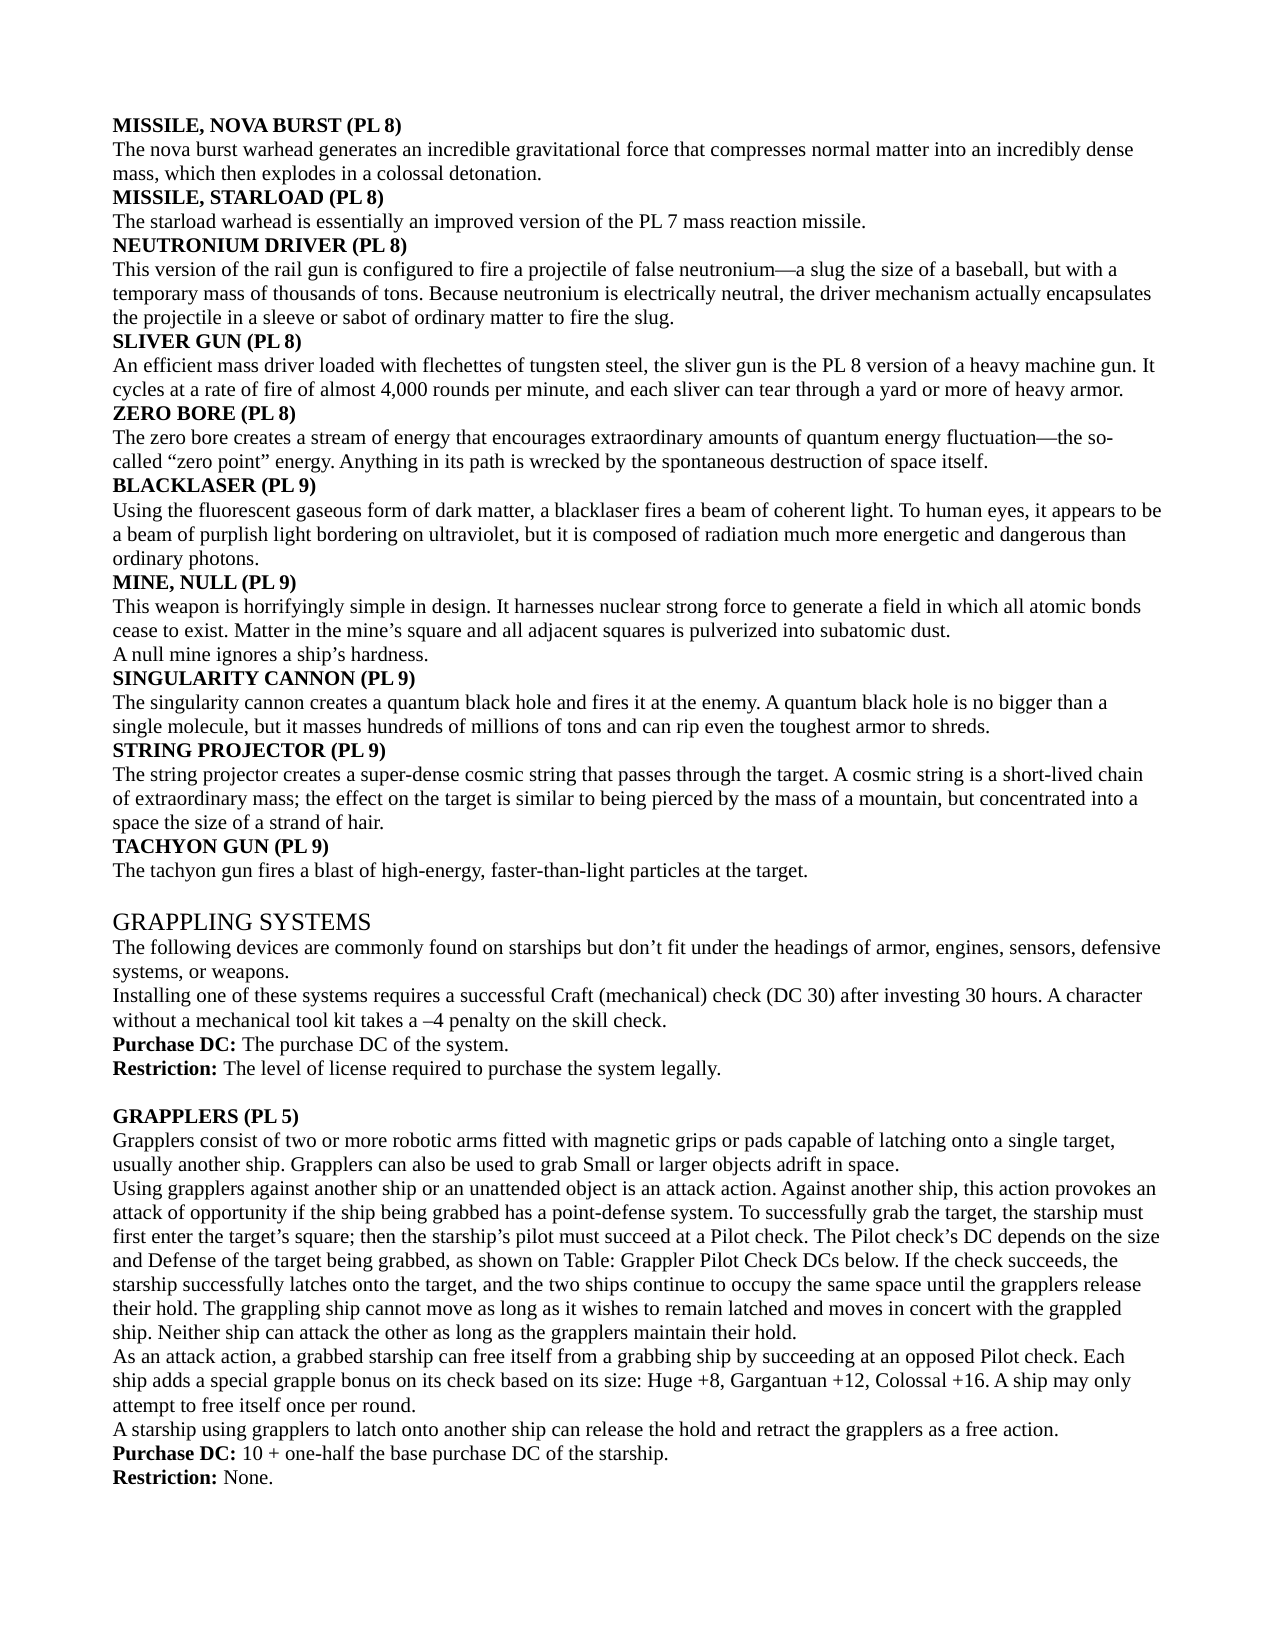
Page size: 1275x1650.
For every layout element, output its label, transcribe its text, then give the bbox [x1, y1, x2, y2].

text Restriction: None. [112, 1465, 1162, 1489]
text MINE, NULL (PL 9) [112, 570, 1162, 594]
text MISSILE, STARLOAD (PL 8) [112, 185, 1162, 209]
text The tachyon gun fires a blast of high-energy, faster-than-light particles at the target. [112, 858, 1162, 882]
text An efficient mass driver loaded with flechettes of tungsten steel, the sliver gun is the PL 8 version of a heavy machine gun. It cycles at a rate of fire of almost 4,000 rounds per minute, and each sliver can tear through a yard or more of heavy armor. [112, 353, 1162, 401]
text Grapplers consist of two or more robotic arms fitted with magnetic grips or pads capable of latching onto a single target, usually another ship. Grapplers can also be used to grab Small or larger objects adrift in space. [112, 1128, 1162, 1176]
text This version of the rail gun is configured to fire a projectile of false neutronium—a slug the size of a baseball, but with a temporary mass of thousands of tons. Because neutronium is electrically neutral, the driver mechanism actually encapsulates the projectile in a sleeve or sabot of ordinary matter to fire the slug. [112, 257, 1162, 329]
text A starship using grapplers to latch onto another ship can release the hold and retract the grapplers as a free action. [112, 1417, 1162, 1441]
text The nova burst warhead generates an incredible gravitational force that compresses normal matter into an incredibly dense mass, which then explodes in a colossal detonation. [112, 137, 1162, 185]
text BLACKLASER (PL 9) [112, 473, 1162, 497]
text NEUTRONIUM DRIVER (PL 8) [112, 233, 1162, 257]
text SLIVER GUN (PL 8) [112, 329, 1162, 353]
text STRING PROJECTOR (PL 9) [112, 738, 1162, 762]
text Purchase DC: 10 + one-half the base purchase DC of the starship. [112, 1441, 1162, 1465]
text A null mine ignores a ship’s hardness. [112, 642, 1162, 666]
text Purchase DC: The purchase DC of the system. [112, 1032, 1162, 1056]
text The zero bore creates a stream of energy that encourages extraordinary amounts of quantum energy fluctuation—the so-called “zero point” energy. Anything in its path is wrecked by the spontaneous destruction of space itself. [112, 425, 1162, 473]
text The following devices are commonly found on starships but don’t fit under the headings of armor, engines, sensors, defensive systems, or weapons. [112, 935, 1162, 983]
text GRAPPLERS (PL 5) [112, 1104, 1162, 1128]
text The string projector creates a super-dense cosmic string that passes through the target. A cosmic string is a short-lived chain of extraordinary mass; the effect on the target is similar to being pierced by the mass of a mountain, but concentrated into a space the size of a strand of hair. [112, 762, 1162, 834]
text The singularity cannon creates a quantum black hole and fires it at the enemy. A quantum black hole is no bigger than a single molecule, but it masses hundreds of millions of tons and can rip even the toughest armor to shreds. [112, 690, 1162, 738]
text MISSILE, NOVA BURST (PL 8) [112, 112, 1162, 137]
text ZERO BORE (PL 8) [112, 401, 1162, 425]
text Using grapplers against another ship or an unattended object is an attack action. Against another ship, this action provokes an attack of opportunity if the ship being grabbed has a point-defense system. To successfully grab the target, the starship must first enter the target’s square; then the starship’s pilot must succeed at a Pilot check. The Pilot check’s DC depends on the size and Defense of the target being grabbed, as shown on Table: Grappler Pilot Check DCs below. If the check succeeds, the starship successfully latches onto the target, and the two ships continue to occupy the same space until the grapplers release their hold. The grappling ship cannot move as long as it wishes to remain latched and moves in concert with the grappled ship. Neither ship can attack the other as long as the grapplers maintain their hold. [112, 1176, 1162, 1344]
text GRAPPLING SYSTEMS [112, 907, 1162, 935]
text The starload warhead is essentially an improved version of the PL 7 mass reaction missile. [112, 209, 1162, 233]
text Installing one of these systems requires a successful Craft (mechanical) check (DC 30) after investing 30 hours. A character [112, 983, 1162, 1007]
text SINGULARITY CANNON (PL 9) [112, 666, 1162, 690]
text TACHYON GUN (PL 9) [112, 834, 1162, 858]
text Restriction: The level of license required to purchase the system legally. [112, 1056, 1162, 1080]
text As an attack action, a grabbed starship can free itself from a grabbing ship by succeeding at an opposed Pilot check. Each ship adds a special grapple bonus on its check based on its size: Huge +8, Gargantuan +12, Colossal +16. A ship may only attempt to free itself once per round. [112, 1344, 1162, 1417]
text Using the fluorescent gaseous form of dark matter, a blacklaser fires a beam of coherent light. To human eyes, it appears to be a beam of purplish light bordering on ultraviolet, but it is composed of radiation much more energetic and dangerous than ordinary photons. [112, 497, 1162, 570]
text This weapon is horrifyingly simple in design. It harnesses nuclear strong force to generate a field in which all atomic bonds cease to exist. Matter in the mine’s square and all adjacent squares is pulverized into subatomic dust. [112, 594, 1162, 642]
text without a mechanical tool kit takes a –4 penalty on the skill check. [112, 1007, 1162, 1032]
